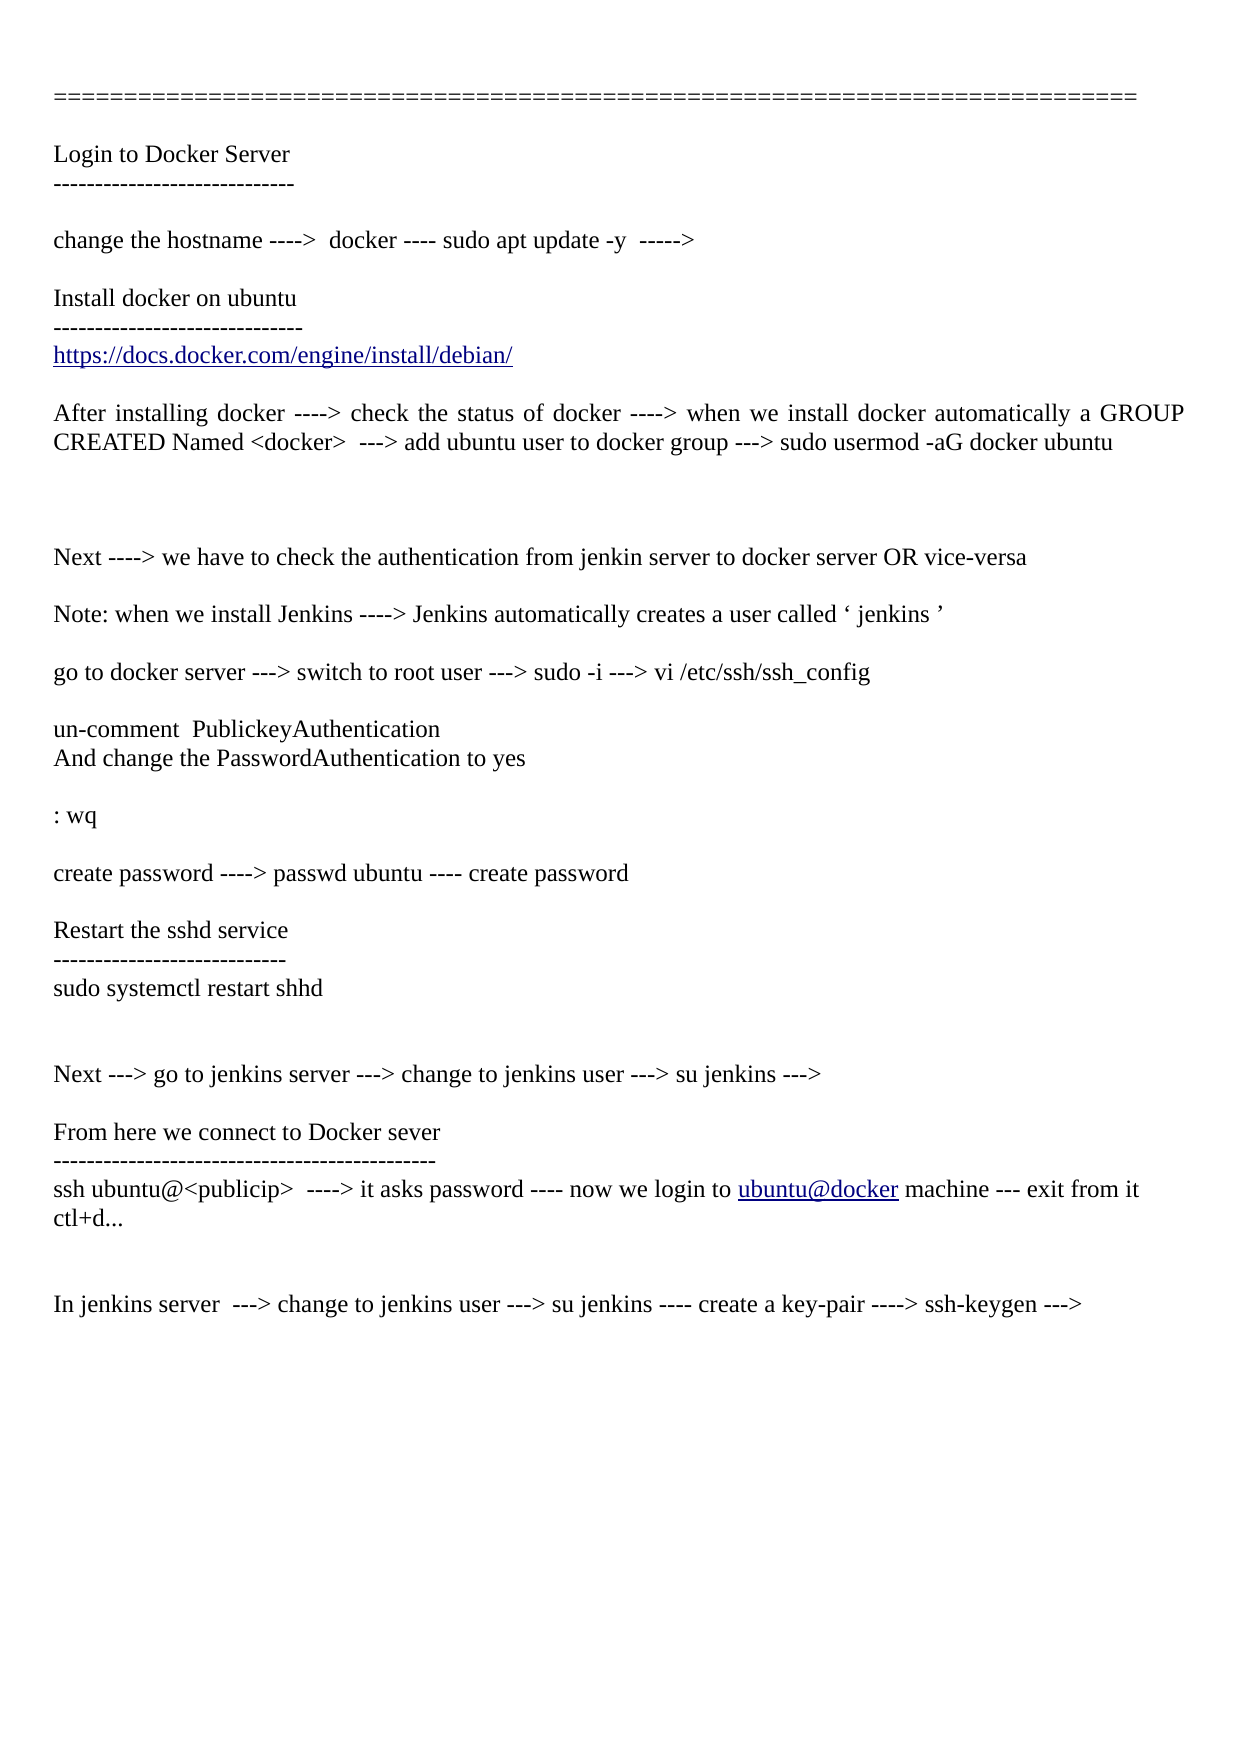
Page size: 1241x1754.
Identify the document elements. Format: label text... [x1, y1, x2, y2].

text Login to Docker Server [53, 139, 1187, 168]
text ============================================================================= [53, 82, 1187, 111]
text Next ----> we have to check the authentication from jenkin server to docker server OR vice-versa [53, 542, 1187, 571]
text go to docker server ---> switch to root user ---> sudo -i ---> vi /etc/ssh/ssh_config [53, 657, 1187, 686]
text In jenkins server ---> change to jenkins user ---> su jenkins ---- create a key-pair ----> ssh-keygen ---> [53, 1289, 1187, 1318]
text sudo systemctl restart shhd [53, 973, 1187, 1002]
text ----------------------------- [53, 168, 1187, 197]
text create password ----> passwd ubuntu ---- create password [53, 858, 1187, 887]
text After installing docker ----> check the status of docker ----> when we install docker automatically a GROUP CREATED Named <docker> ---> add ubuntu user to docker group ---> sudo usermod -aG docker ubuntu [53, 398, 1187, 456]
text And change the PasswordAuthentication to yes [53, 743, 1187, 772]
text Install docker on ubuntu [53, 283, 1187, 312]
text Note: when we install Jenkins ----> Jenkins automatically creates a user called ‘ jenkins ’ [53, 599, 1187, 628]
text Next ---> go to jenkins server ---> change to jenkins user ---> su jenkins ---> [53, 1059, 1187, 1088]
text un-comment PublickeyAuthentication [53, 714, 1187, 743]
text ssh ubuntu@<publicip> ----> it asks password ---- now we login to ubuntu@docker machine --- exit from it ctl+d... [53, 1174, 1187, 1232]
text change the hostname ----> docker ---- sudo apt update -y -----> [53, 226, 1187, 254]
text ------------------------------ [53, 312, 1187, 341]
text ---------------------------------------------- [53, 1146, 1187, 1174]
text ---------------------------- [53, 944, 1187, 973]
text : wq [53, 801, 1187, 829]
text Restart the sshd service [53, 916, 1187, 944]
text https://docs.docker.com/engine/install/debian/ [53, 341, 1187, 369]
text From here we connect to Docker sever [53, 1117, 1187, 1146]
